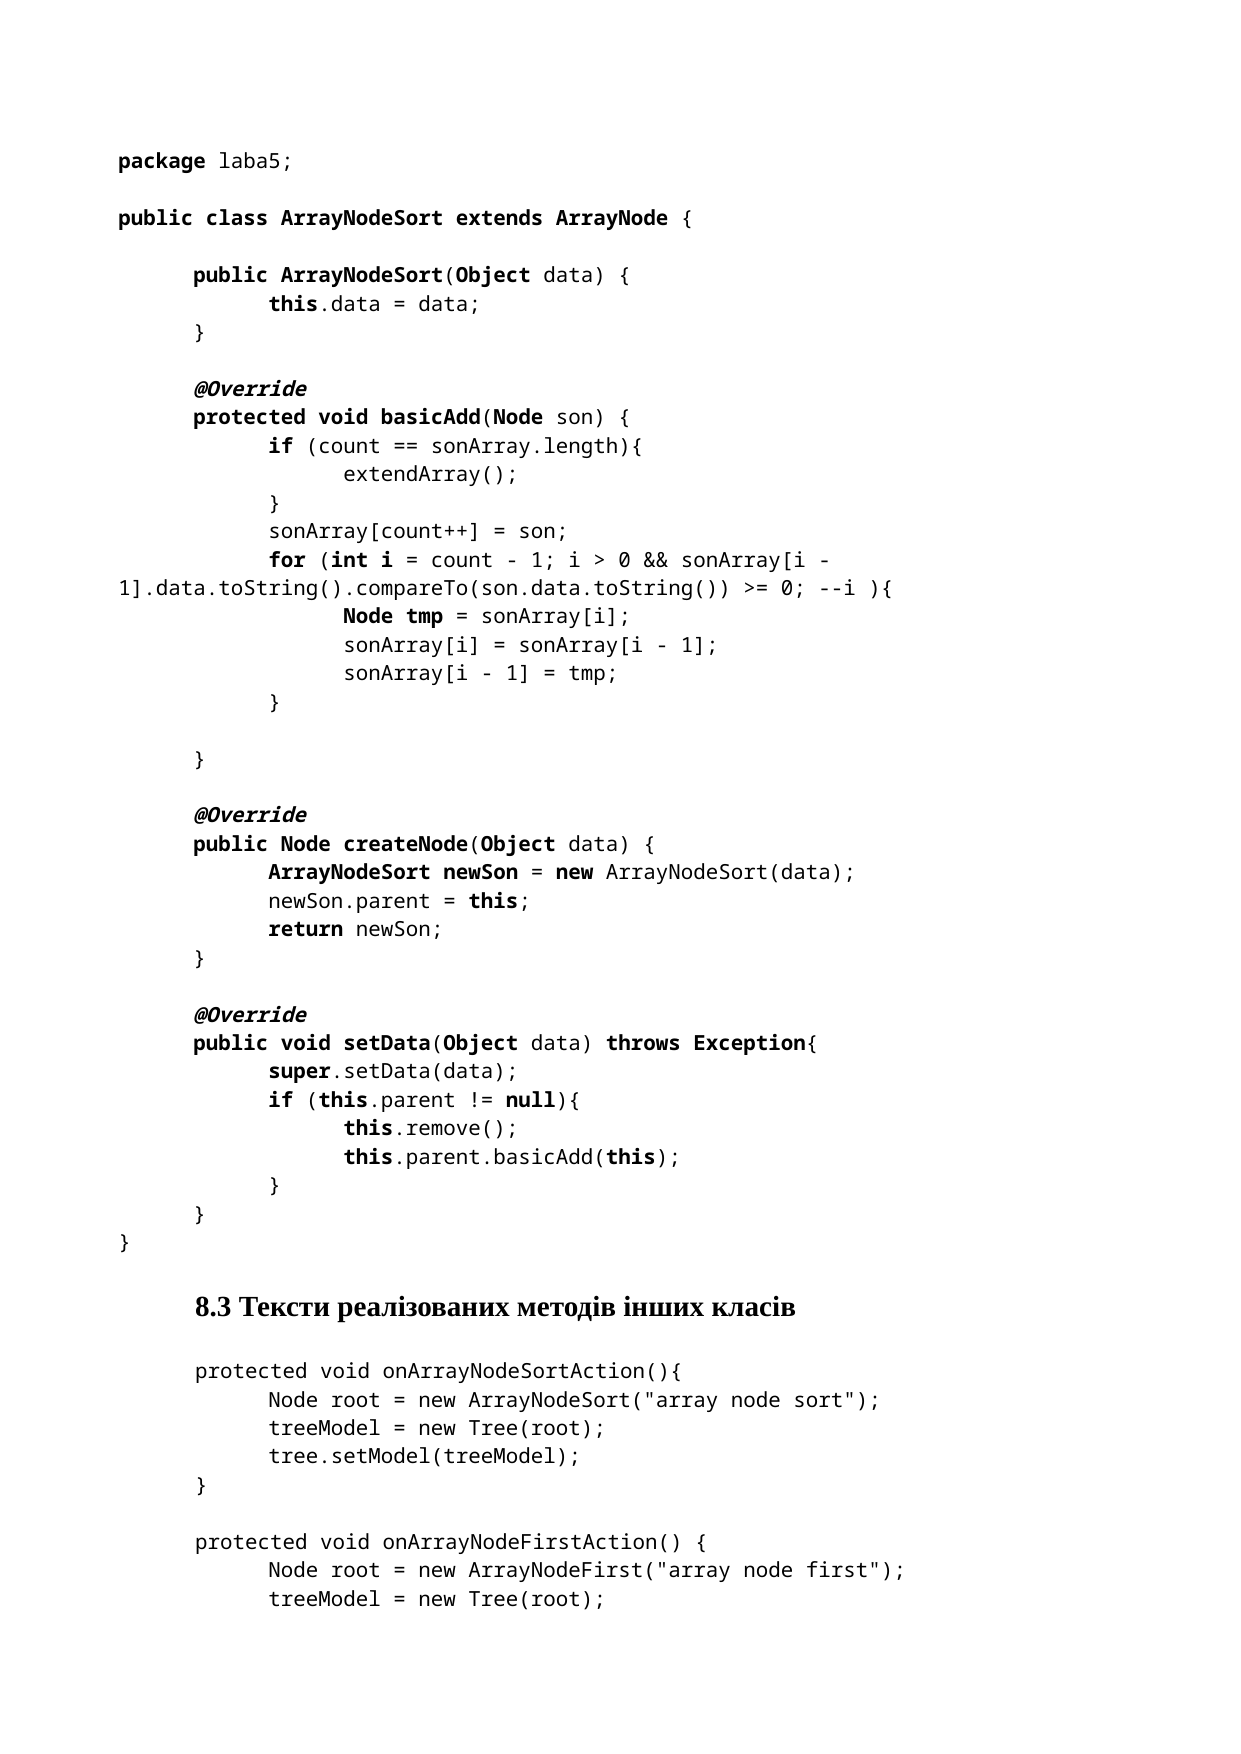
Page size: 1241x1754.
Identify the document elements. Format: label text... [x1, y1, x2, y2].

text super.setData(data); [118, 1057, 1122, 1085]
text this.parent.basicAdd(this); [118, 1142, 1122, 1170]
text this.remove(); [118, 1113, 1122, 1142]
text protected void basicAdd(Node son) { [118, 402, 1122, 431]
text public void setData(Object data) throws Exception{ [118, 1028, 1122, 1057]
text } [118, 1470, 1122, 1498]
text } [118, 744, 1122, 772]
text } [118, 1199, 1122, 1227]
text ArrayNodeSort newSon = new ArrayNodeSort(data); [118, 857, 1122, 886]
text treeModel = new Tree(root); [118, 1584, 1122, 1612]
text } [118, 687, 1122, 715]
text sonArray[i] = sonArray[i - 1]; [118, 630, 1122, 658]
text public ArrayNodeSort(Object data) { [118, 260, 1122, 289]
text public Node createNode(Object data) { [118, 829, 1122, 857]
text sonArray[count++] = son; [118, 516, 1122, 545]
text tree.setModel(treeModel); [118, 1442, 1122, 1470]
text treeModel = new Tree(root); [118, 1413, 1122, 1442]
text public class ArrayNodeSort extends ArrayNode { [118, 203, 1122, 232]
text } [118, 1170, 1122, 1199]
text } [118, 1227, 1122, 1256]
text sonArray[i - 1] = tmp; [118, 658, 1122, 687]
text 8.3 Тексти реалізованих методів інших класів [118, 1289, 1122, 1323]
text Node tmp = sonArray[i]; [118, 602, 1122, 630]
text if (count == sonArray.length){ [118, 431, 1122, 459]
text if (this.parent != null){ [118, 1085, 1122, 1113]
text return newSon; [118, 914, 1122, 943]
text protected void onArrayNodeFirstAction() { [118, 1527, 1122, 1555]
text for (int i = count - 1; i > 0 && sonArray[i - 1].data.toString().compareTo(son.data.toString()) >= 0; --i ){ [118, 545, 1122, 602]
text } [118, 317, 1122, 346]
text package laba5; [118, 147, 1122, 175]
text @Override [118, 801, 1122, 829]
text Node root = new ArrayNodeFirst("array node first"); [118, 1555, 1122, 1584]
text @Override [118, 374, 1122, 402]
text protected void onArrayNodeSortAction(){ [118, 1356, 1122, 1385]
text Node root = new ArrayNodeSort("array node sort"); [118, 1385, 1122, 1413]
text } [118, 943, 1122, 971]
text newSon.parent = this; [118, 886, 1122, 914]
text } [118, 488, 1122, 516]
text @Override [118, 1000, 1122, 1028]
text extendArray(); [118, 459, 1122, 488]
text this.data = data; [118, 289, 1122, 317]
